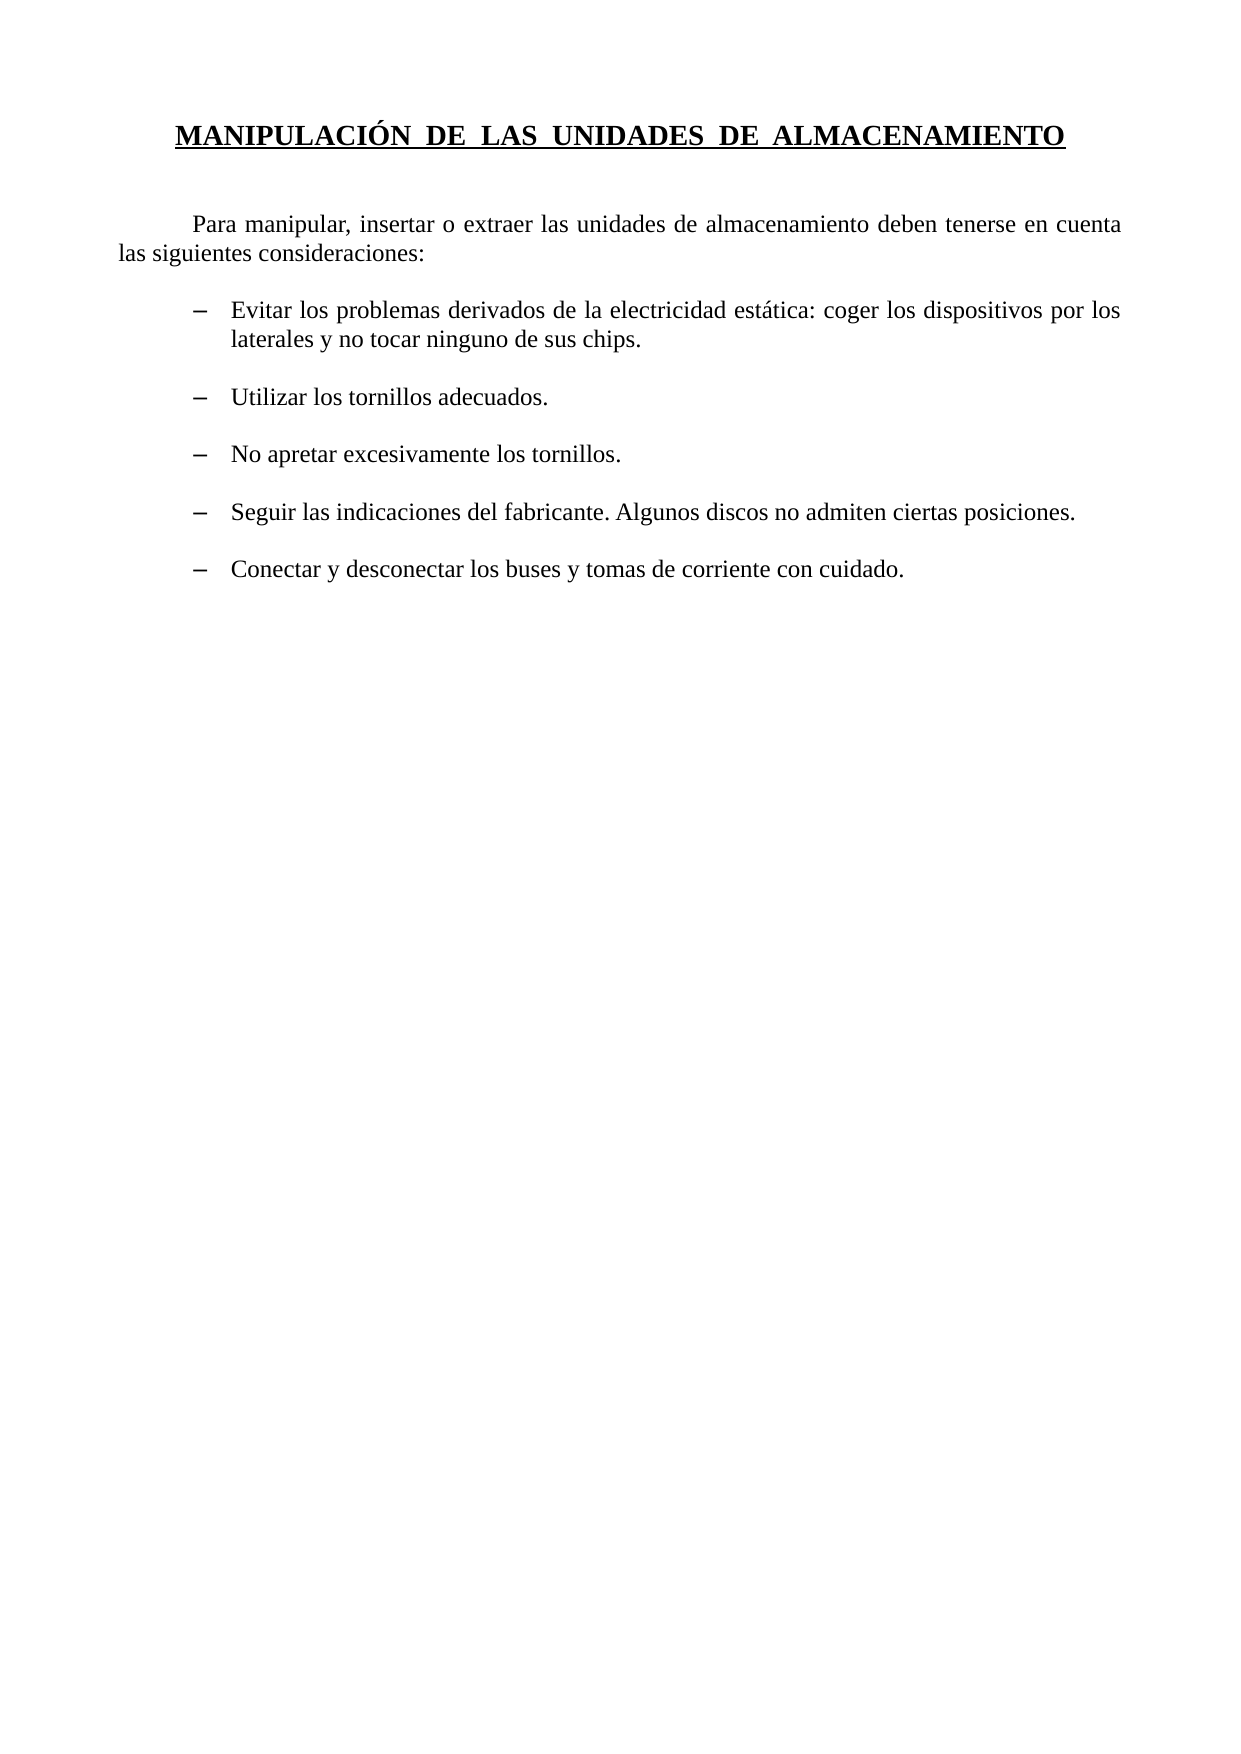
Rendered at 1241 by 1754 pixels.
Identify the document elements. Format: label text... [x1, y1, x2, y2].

list No apretar excesivamente los tornillos. [193, 439, 1122, 468]
text MANIPULACIÓN DE LAS UNIDADES DE ALMACENAMIENTO [118, 118, 1122, 152]
list Evitar los problemas derivados de la electricidad estática: coger los dispositivos por los laterales y no tocar ninguno de sus chips. [193, 295, 1122, 353]
list Seguir las indicaciones del fabricante. Algunos discos no admiten ciertas posiciones. [193, 497, 1122, 525]
list Conectar y desconectar los buses y tomas de corriente con cuidado. [193, 554, 1122, 583]
list Utilizar los tornillos adecuados. [193, 382, 1122, 410]
text Para manipular, insertar o extraer las unidades de almacenamiento deben tenerse en cuenta las siguientes consideraciones: [118, 209, 1122, 267]
